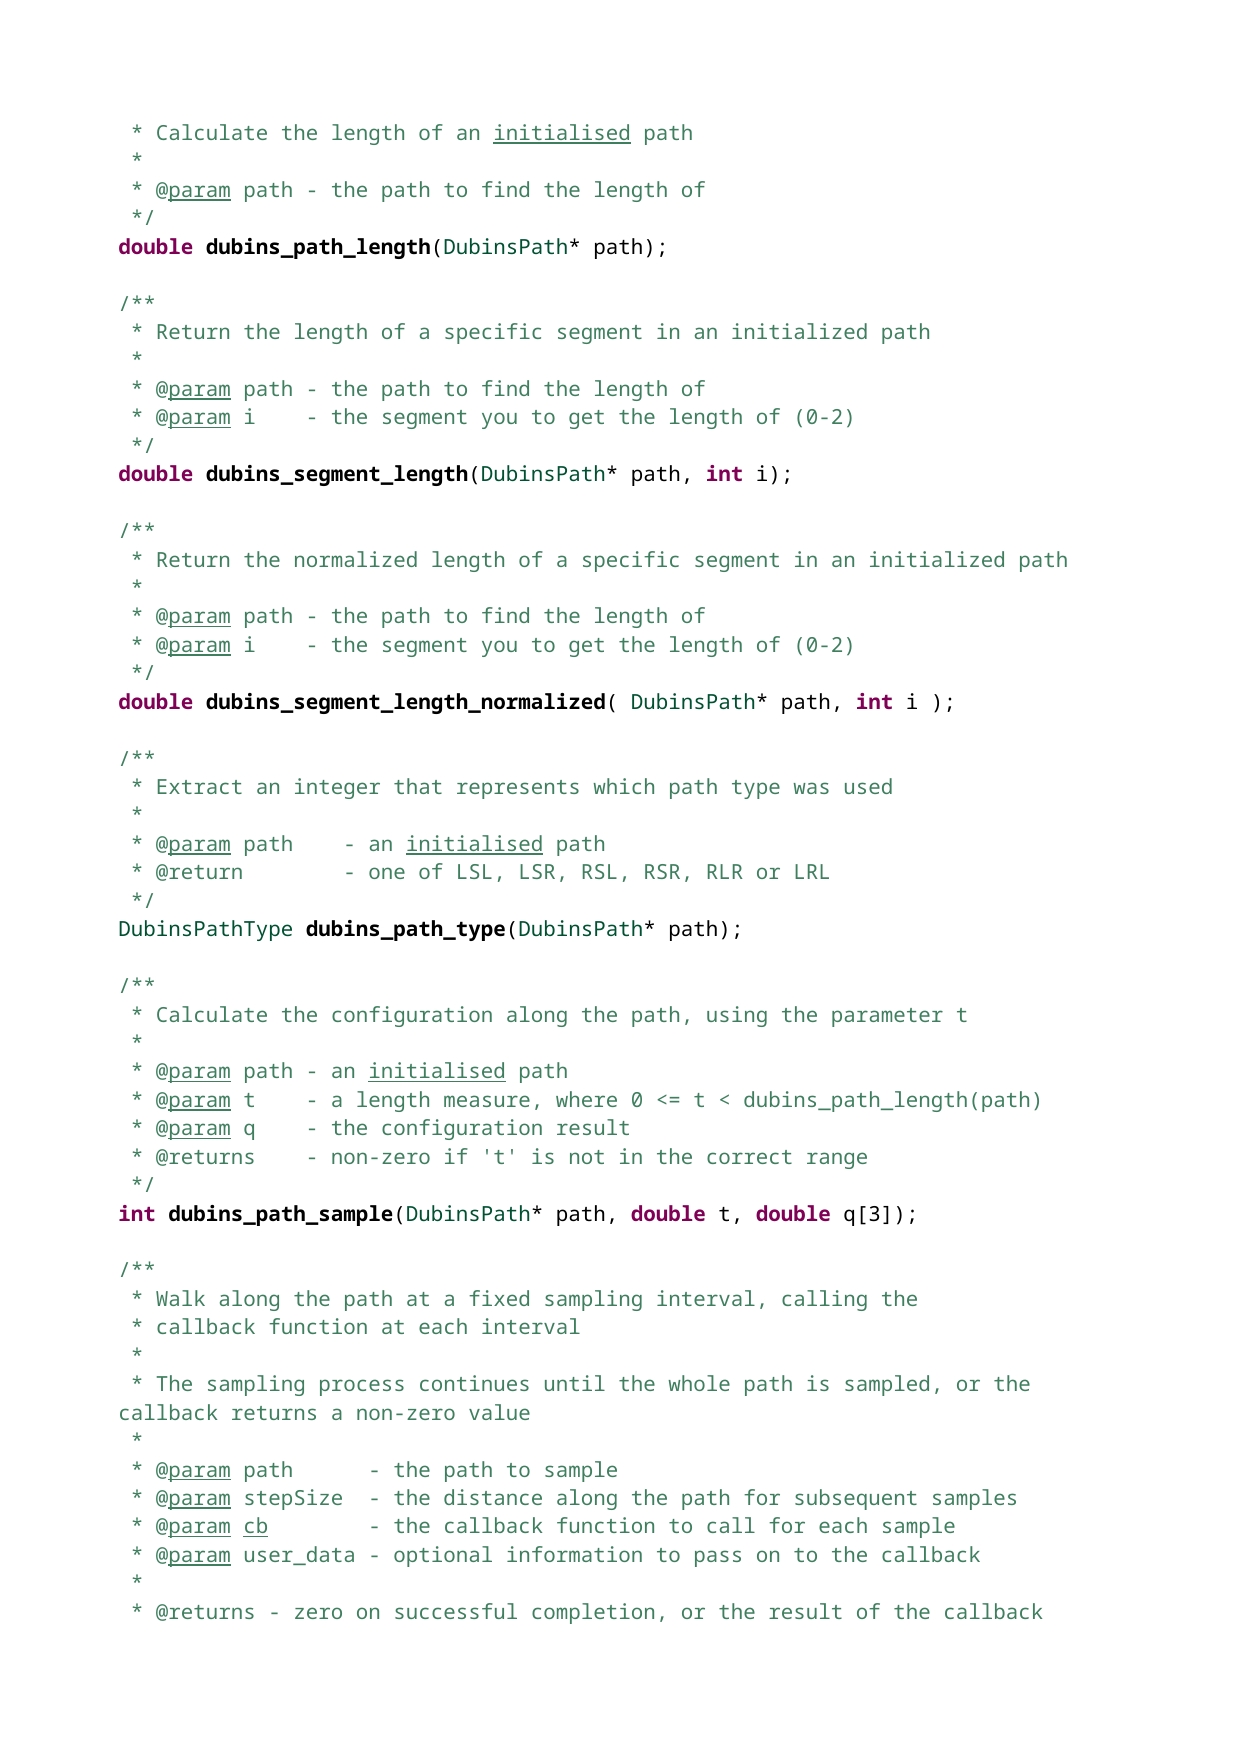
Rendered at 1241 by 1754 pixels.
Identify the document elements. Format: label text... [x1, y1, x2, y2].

text * Calculate the configuration along the path, using the parameter t [118, 1000, 1122, 1028]
text * @param path - an initialised path [118, 1057, 1122, 1085]
text * @param i - the segment you to get the length of (0-2) [118, 630, 1122, 658]
text /** [118, 516, 1122, 545]
text * Calculate the length of an initialised path [118, 118, 1122, 147]
text * @param path - the path to find the length of [118, 374, 1122, 402]
text * [118, 1426, 1122, 1455]
text * Extract an integer that represents which path type was used [118, 772, 1122, 801]
text * @return - one of LSL, LSR, RSL, RSR, RLR or LRL [118, 857, 1122, 886]
text double dubins_segment_length(DubinsPath* path, int i); [118, 459, 1122, 488]
text double dubins_segment_length_normalized( DubinsPath* path, int i ); [118, 687, 1122, 715]
text * @param q - the configuration result [118, 1113, 1122, 1142]
text /** [118, 744, 1122, 772]
text * The sampling process continues until the whole path is sampled, or the callback returns a non-zero value [118, 1369, 1122, 1426]
text * @param path - the path to find the length of [118, 602, 1122, 630]
text * [118, 801, 1122, 829]
text */ [118, 203, 1122, 232]
text * Return the length of a specific segment in an initialized path [118, 317, 1122, 346]
text DubinsPathType dubins_path_type(DubinsPath* path); [118, 914, 1122, 943]
text * [118, 1028, 1122, 1057]
text * [118, 147, 1122, 175]
text */ [118, 1170, 1122, 1199]
text * [118, 573, 1122, 602]
text * @param cb - the callback function to call for each sample [118, 1512, 1122, 1540]
text * @param t - a length measure, where 0 <= t < dubins_path_length(path) [118, 1085, 1122, 1113]
text * @param path - the path to find the length of [118, 175, 1122, 203]
text */ [118, 886, 1122, 914]
text * [118, 1568, 1122, 1597]
text * @returns - non-zero if 't' is not in the correct range [118, 1142, 1122, 1170]
text * @param path - an initialised path [118, 829, 1122, 857]
text * @param path - the path to sample [118, 1455, 1122, 1483]
text int dubins_path_sample(DubinsPath* path, double t, double q[3]); [118, 1199, 1122, 1227]
text * [118, 1341, 1122, 1369]
text * @param i - the segment you to get the length of (0-2) [118, 402, 1122, 431]
text * Walk along the path at a fixed sampling interval, calling the [118, 1284, 1122, 1312]
text * @param user_data - optional information to pass on to the callback [118, 1540, 1122, 1568]
text * Return the normalized length of a specific segment in an initialized path [118, 545, 1122, 573]
text /** [118, 289, 1122, 317]
text * [118, 346, 1122, 374]
text */ [118, 658, 1122, 687]
text /** [118, 1256, 1122, 1284]
text double dubins_path_length(DubinsPath* path); [118, 232, 1122, 260]
text /** [118, 971, 1122, 1000]
text * callback function at each interval [118, 1312, 1122, 1341]
text */ [118, 431, 1122, 459]
text * @param stepSize - the distance along the path for subsequent samples [118, 1483, 1122, 1512]
text * @returns - zero on successful completion, or the result of the callback [118, 1597, 1122, 1625]
